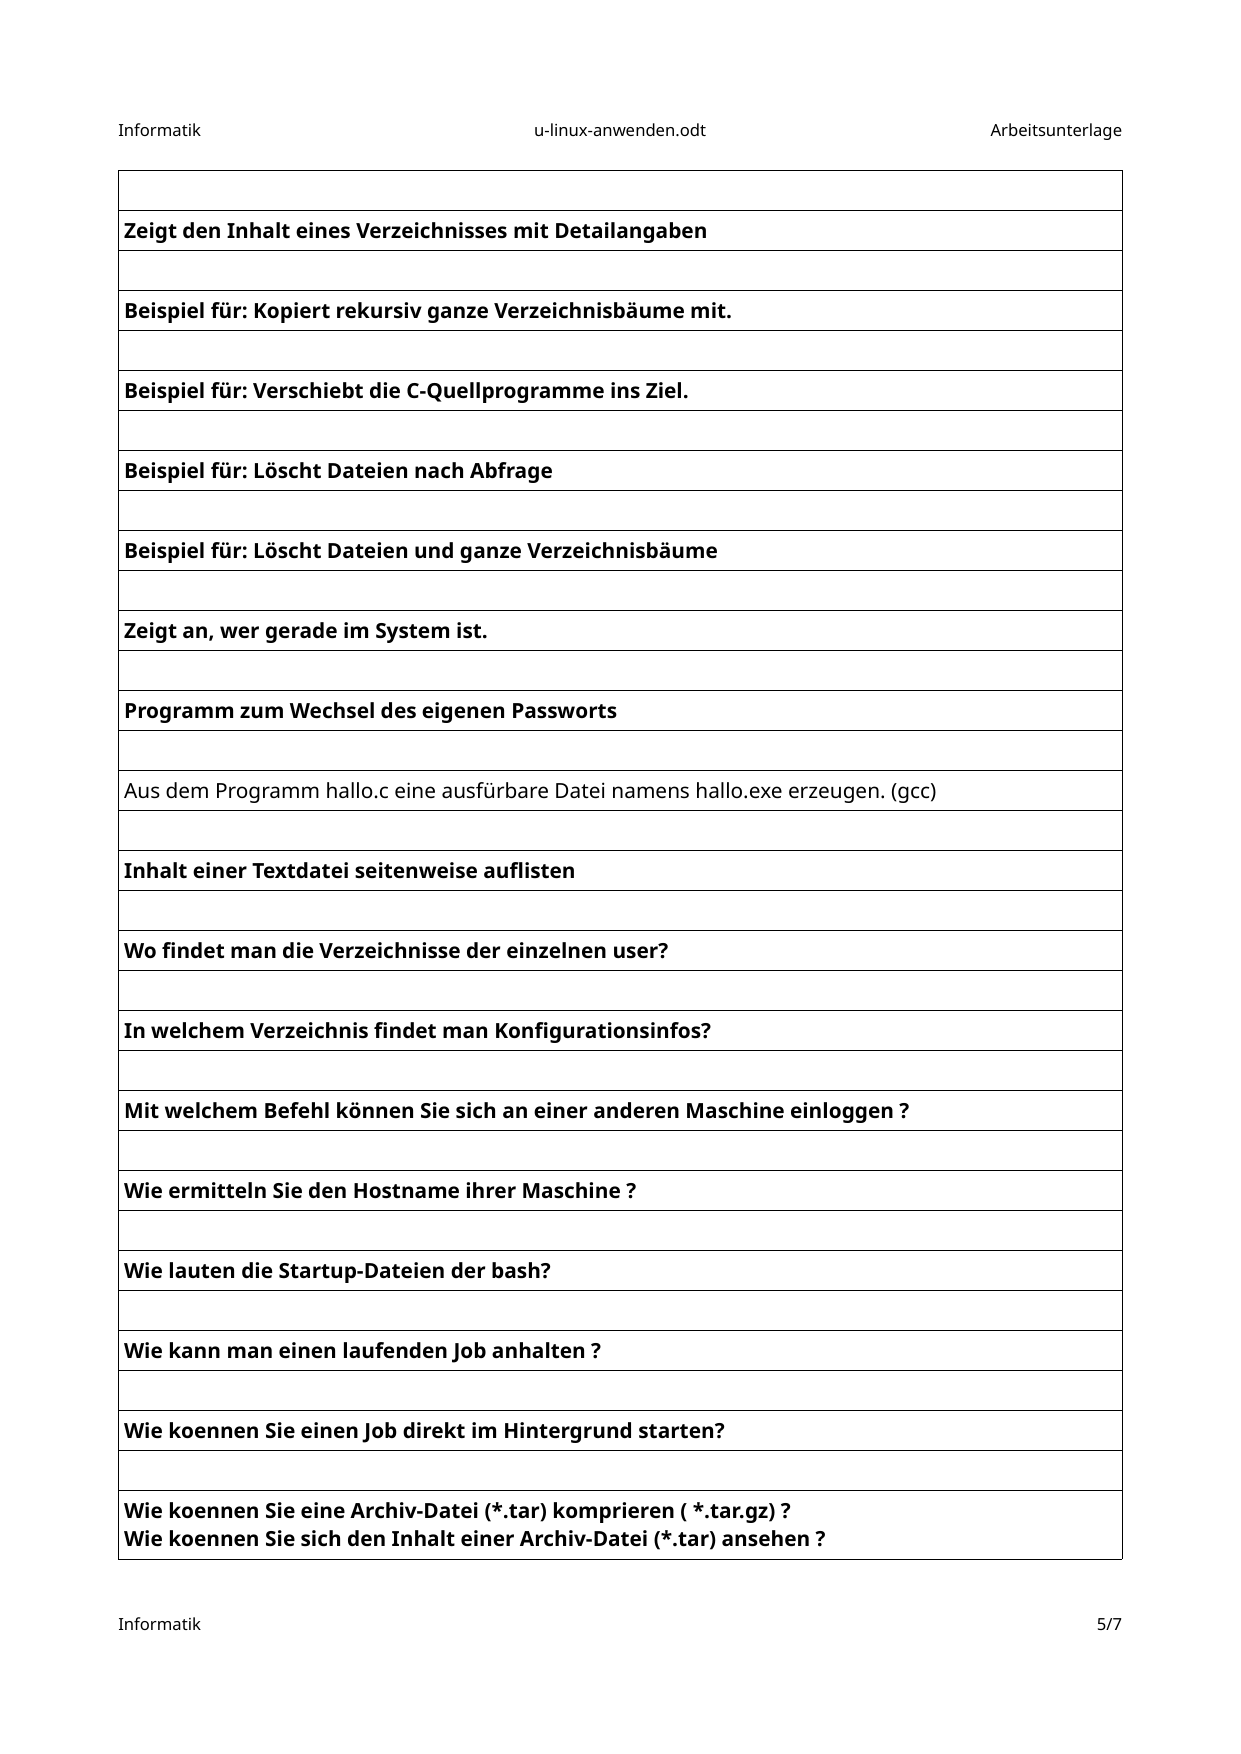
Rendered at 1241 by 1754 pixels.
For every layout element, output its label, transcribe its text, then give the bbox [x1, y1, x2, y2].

table_cell [119, 491, 1122, 530]
table_cell Wie koennen Sie einen Job direkt im Hintergrund starten? [119, 1411, 1122, 1450]
table_cell [119, 1371, 1122, 1410]
table_cell [119, 1051, 1122, 1090]
table_cell In welchem Verzeichnis findet man Konfigurationsinfos? [119, 1011, 1122, 1050]
table_cell Aus dem Programm hallo.c eine ausfürbare Datei namens hallo.exe erzeugen. (gcc) [119, 771, 1122, 810]
table_cell [119, 651, 1122, 690]
table_cell Beispiel für: Löscht Dateien nach Abfrage [119, 451, 1122, 490]
table_cell [119, 971, 1122, 1010]
table_cell Wie ermitteln Sie den Hostname ihrer Maschine ? [119, 1171, 1122, 1210]
table_cell Wo findet man die Verzeichnisse der einzelnen user? [119, 931, 1122, 970]
table_cell [119, 731, 1122, 770]
table_cell [119, 171, 1122, 210]
table_cell Beispiel für: Verschiebt die C-Quellprogramme ins Ziel. [119, 371, 1122, 410]
table_cell [119, 251, 1122, 290]
table_cell [119, 571, 1122, 610]
table_cell [119, 1131, 1122, 1170]
table_cell Programm zum Wechsel des eigenen Passworts [119, 691, 1122, 730]
table_cell Wie koennen Sie eine Archiv-Datei (*.tar) komprieren ( *.tar.gz) ? Wie koennen Sie sich den Inhalt einer Archiv-Datei (*.tar) ansehen ? [119, 1491, 1122, 1559]
table_cell [119, 331, 1122, 370]
table_cell Zeigt den Inhalt eines Verzeichnisses mit Detailangaben [119, 211, 1122, 250]
table_cell Wie kann man einen laufenden Job anhalten ? [119, 1331, 1122, 1370]
table_cell [119, 411, 1122, 450]
table_cell Mit welchem Befehl können Sie sich an einer anderen Maschine einloggen ? [119, 1091, 1122, 1130]
table_cell Beispiel für: Löscht Dateien und ganze Verzeichnisbäume [119, 531, 1122, 570]
table_cell [119, 891, 1122, 930]
table_cell Zeigt an, wer gerade im System ist. [119, 611, 1122, 650]
table_cell Inhalt einer Textdatei seitenweise auflisten [119, 851, 1122, 890]
table_cell [119, 1451, 1122, 1490]
table_cell [119, 811, 1122, 850]
table_cell [119, 1291, 1122, 1330]
table_cell [119, 1211, 1122, 1250]
table_cell Wie lauten die Startup-Dateien der bash? [119, 1251, 1122, 1290]
table_cell Beispiel für: Kopiert rekursiv ganze Verzeichnisbäume mit. [119, 291, 1122, 330]
